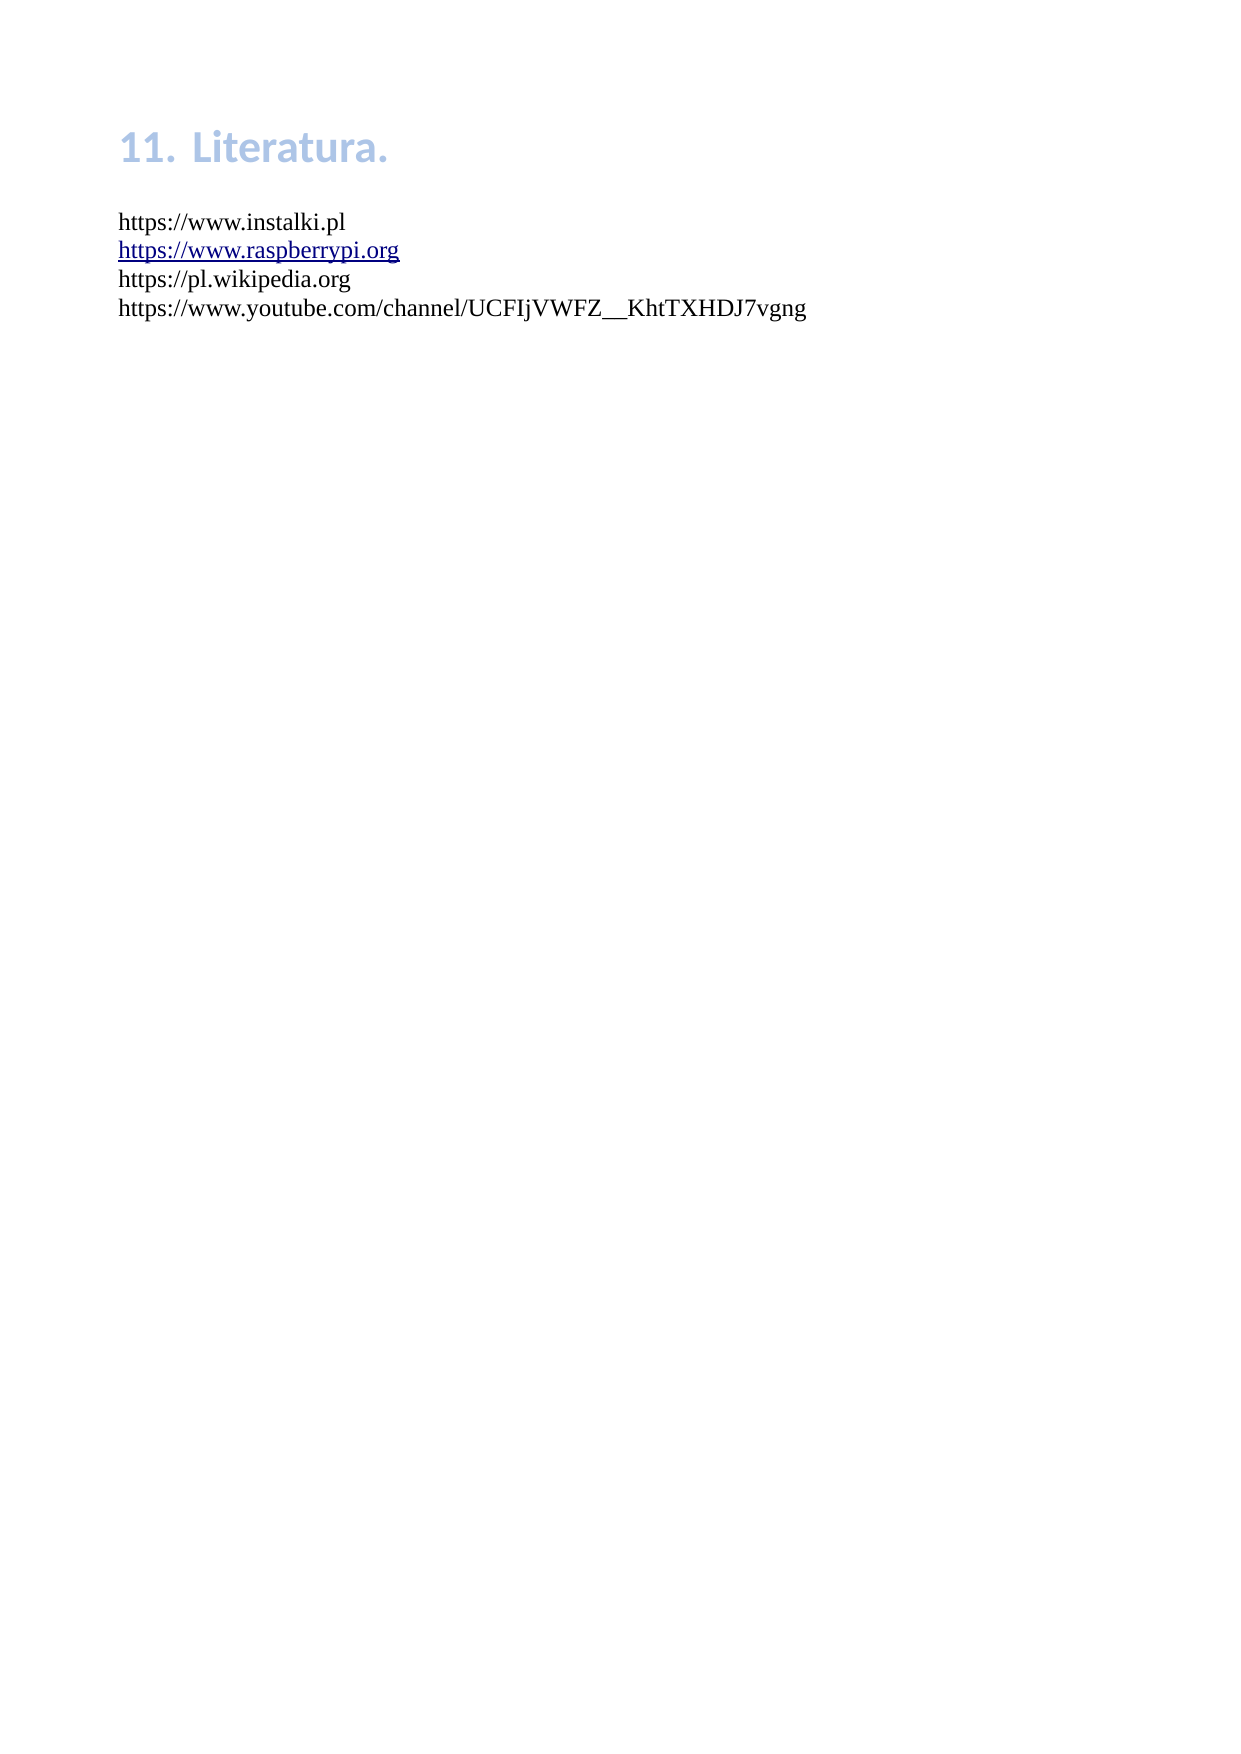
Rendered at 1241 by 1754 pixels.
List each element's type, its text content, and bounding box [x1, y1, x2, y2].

text https://www.instalki.pl [118, 207, 1122, 235]
subtitle Literatura. [118, 118, 1122, 174]
text https://www.raspberrypi.org [118, 235, 1122, 264]
text https://www.youtube.com/channel/UCFIjVWFZ__KhtTXHDJ7vgng [118, 293, 1122, 322]
text https://pl.wikipedia.org [118, 264, 1122, 293]
